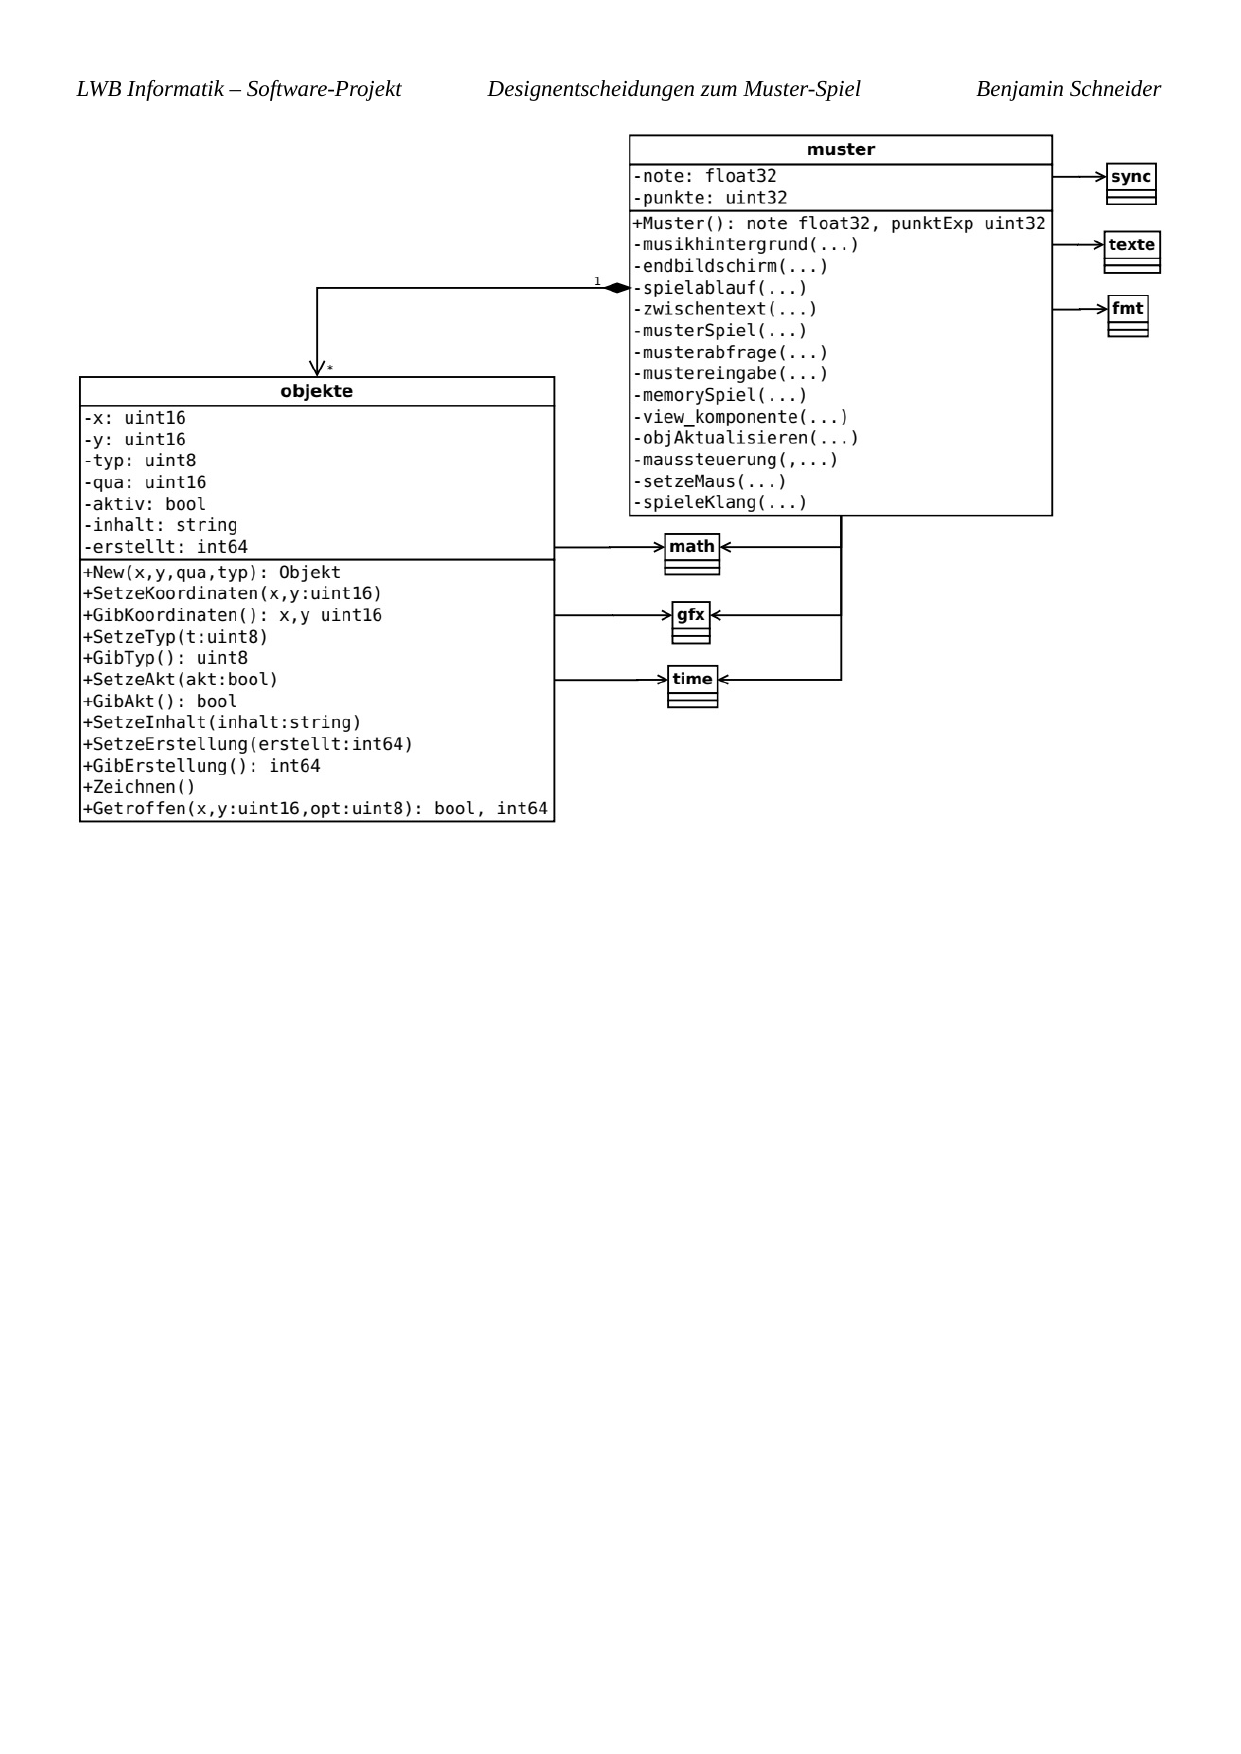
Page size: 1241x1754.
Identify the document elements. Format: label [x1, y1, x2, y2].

picture [75, 130, 1166, 830]
